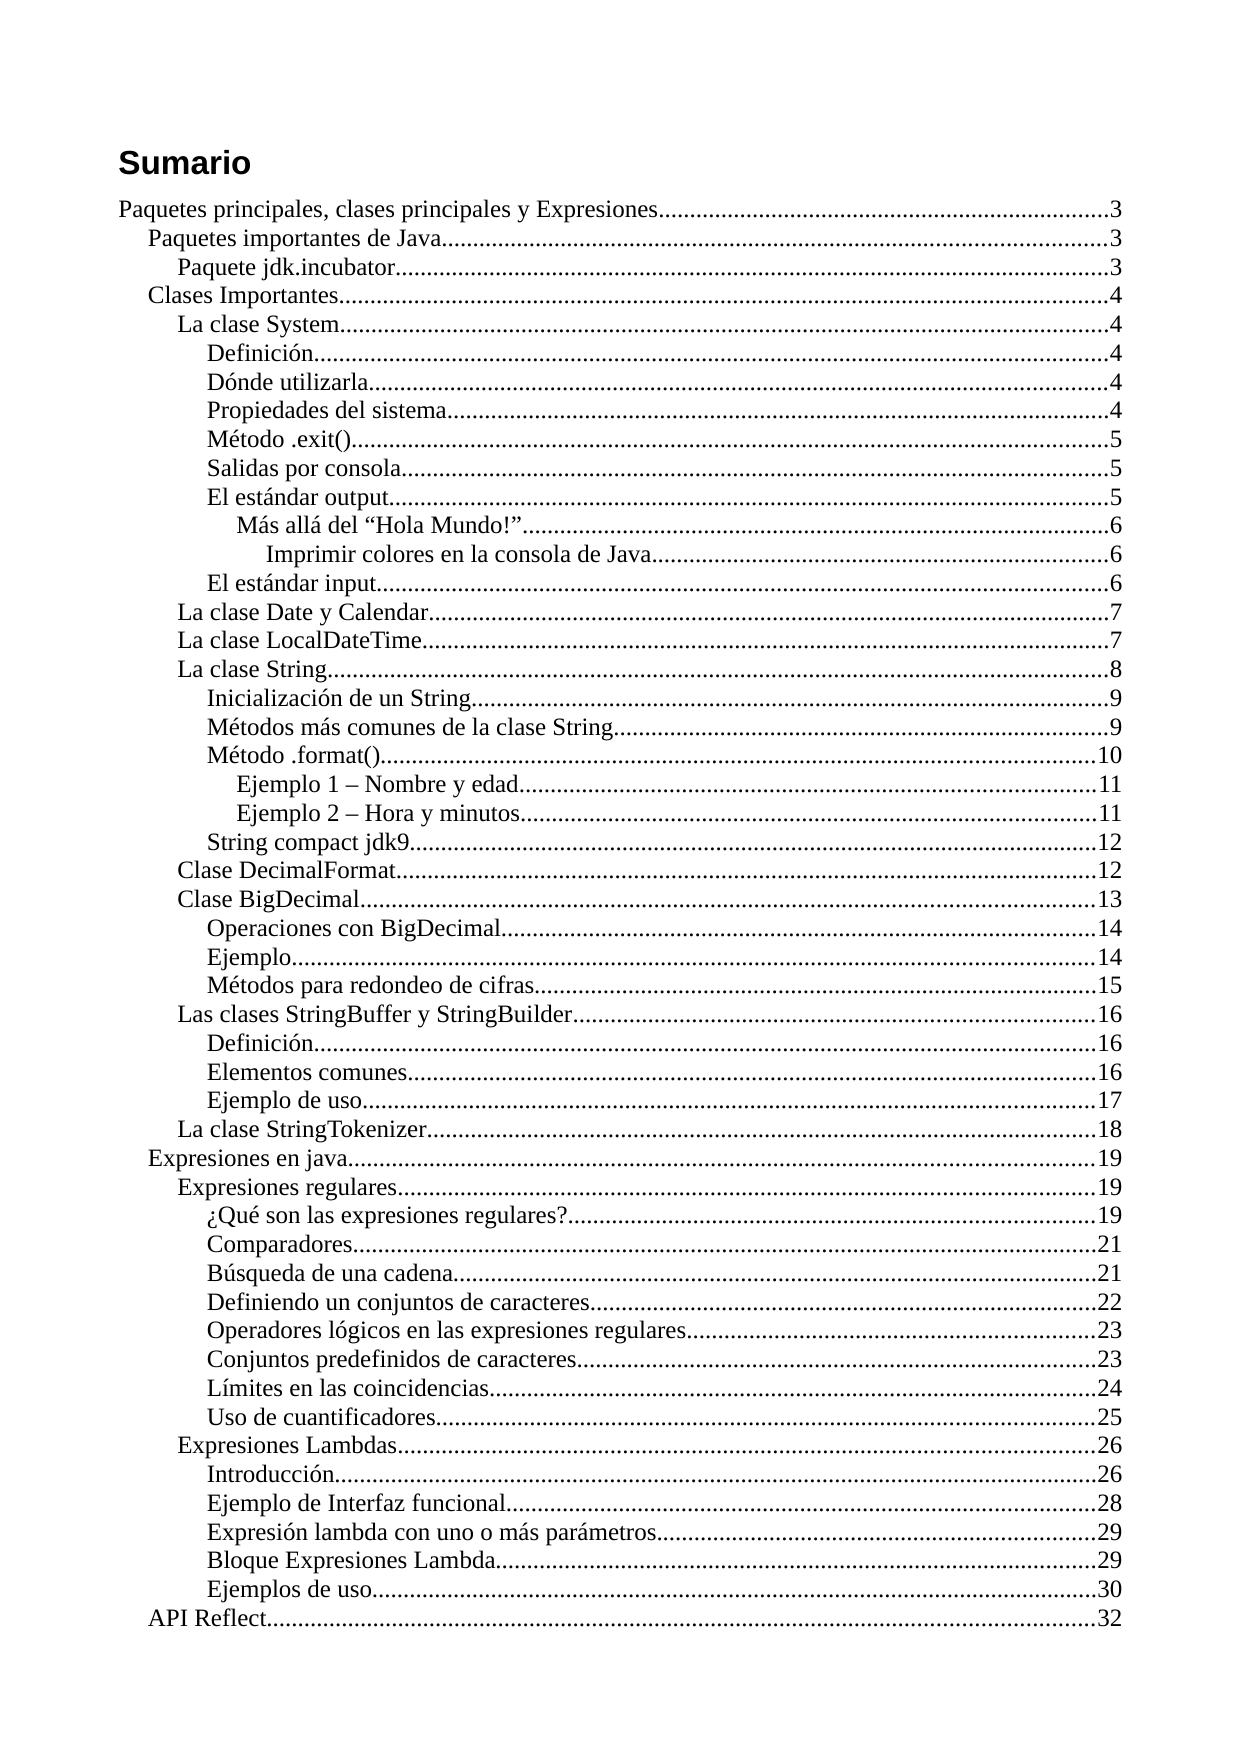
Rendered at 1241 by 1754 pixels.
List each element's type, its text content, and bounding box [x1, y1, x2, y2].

text Dónde utilizarla 4 [207, 367, 1122, 395]
text String compact jdk9 12 [207, 827, 1122, 855]
text Ejemplo de Interfaz funcional. 28 [207, 1488, 1122, 1517]
text Elementos comunes 16 [207, 1057, 1122, 1085]
text Ejemplo 1 – Nombre y edad 11 [236, 769, 1122, 798]
text Paquete jdk.incubator 3 [177, 252, 1122, 280]
text Propiedades del sistema 4 [207, 395, 1122, 424]
text El estándar input 6 [207, 568, 1122, 597]
subtitle Sumario [118, 143, 1122, 182]
text Expresiones en java 19 [148, 1143, 1122, 1172]
text Clases Importantes 4 [148, 280, 1122, 309]
text Ejemplo 14 [207, 942, 1122, 970]
text La clase System 4 [177, 309, 1122, 338]
text La clase Date y Calendar 7 [177, 597, 1122, 625]
text Ejemplos de uso 30 [207, 1574, 1122, 1603]
text Método .exit() 5 [207, 424, 1122, 453]
text Expresiones regulares 19 [177, 1172, 1122, 1200]
text La clase String 8 [177, 654, 1122, 683]
text Bloque Expresiones Lambda 29 [207, 1545, 1122, 1574]
text La clase StringTokenizer 18 [177, 1114, 1122, 1143]
text Métodos para redondeo de cifras 15 [207, 970, 1122, 999]
text Inicialización de un String 9 [207, 683, 1122, 712]
text Ejemplo de uso 17 [207, 1085, 1122, 1114]
text Paquetes importantes de Java 3 [148, 223, 1122, 252]
text Uso de cuantificadores 25 [207, 1402, 1122, 1430]
text Definición 16 [207, 1028, 1122, 1057]
text Conjuntos predefinidos de caracteres 23 [207, 1344, 1122, 1373]
text La clase LocalDateTime 7 [177, 625, 1122, 654]
text Búsqueda de una cadena 21 [207, 1258, 1122, 1287]
text El estándar output 5 [207, 482, 1122, 510]
text Clase BigDecimal 13 [177, 884, 1122, 913]
text API Reflect 32 [148, 1603, 1122, 1632]
text Operaciones con BigDecimal. 14 [207, 913, 1122, 942]
text Límites en las coincidencias 24 [207, 1373, 1122, 1402]
text Definición 4 [207, 338, 1122, 367]
text Operadores lógicos en las expresiones regulares 23 [207, 1315, 1122, 1344]
text Introducción 26 [207, 1459, 1122, 1488]
text Comparadores 21 [207, 1229, 1122, 1258]
text Expresión lambda con uno o más parámetros. 29 [207, 1517, 1122, 1545]
text Métodos más comunes de la clase String 9 [207, 712, 1122, 740]
text Método .format() 10 [207, 740, 1122, 769]
text Clase DecimalFormat 12 [177, 855, 1122, 884]
text Más allá del “Hola Mundo!” 6 [236, 510, 1122, 539]
text Definiendo un conjuntos de caracteres 22 [207, 1287, 1122, 1315]
text Las clases StringBuffer y StringBuilder 16 [177, 999, 1122, 1028]
text ¿Qué son las expresiones regulares? 19 [207, 1200, 1122, 1229]
text Paquetes principales, clases principales y Expresiones 3 [118, 194, 1122, 223]
text Ejemplo 2 – Hora y minutos 11 [236, 798, 1122, 827]
text Imprimir colores en la consola de Java. 6 [266, 539, 1122, 568]
text Expresiones Lambdas 26 [177, 1430, 1122, 1459]
text Salidas por consola 5 [207, 453, 1122, 482]
